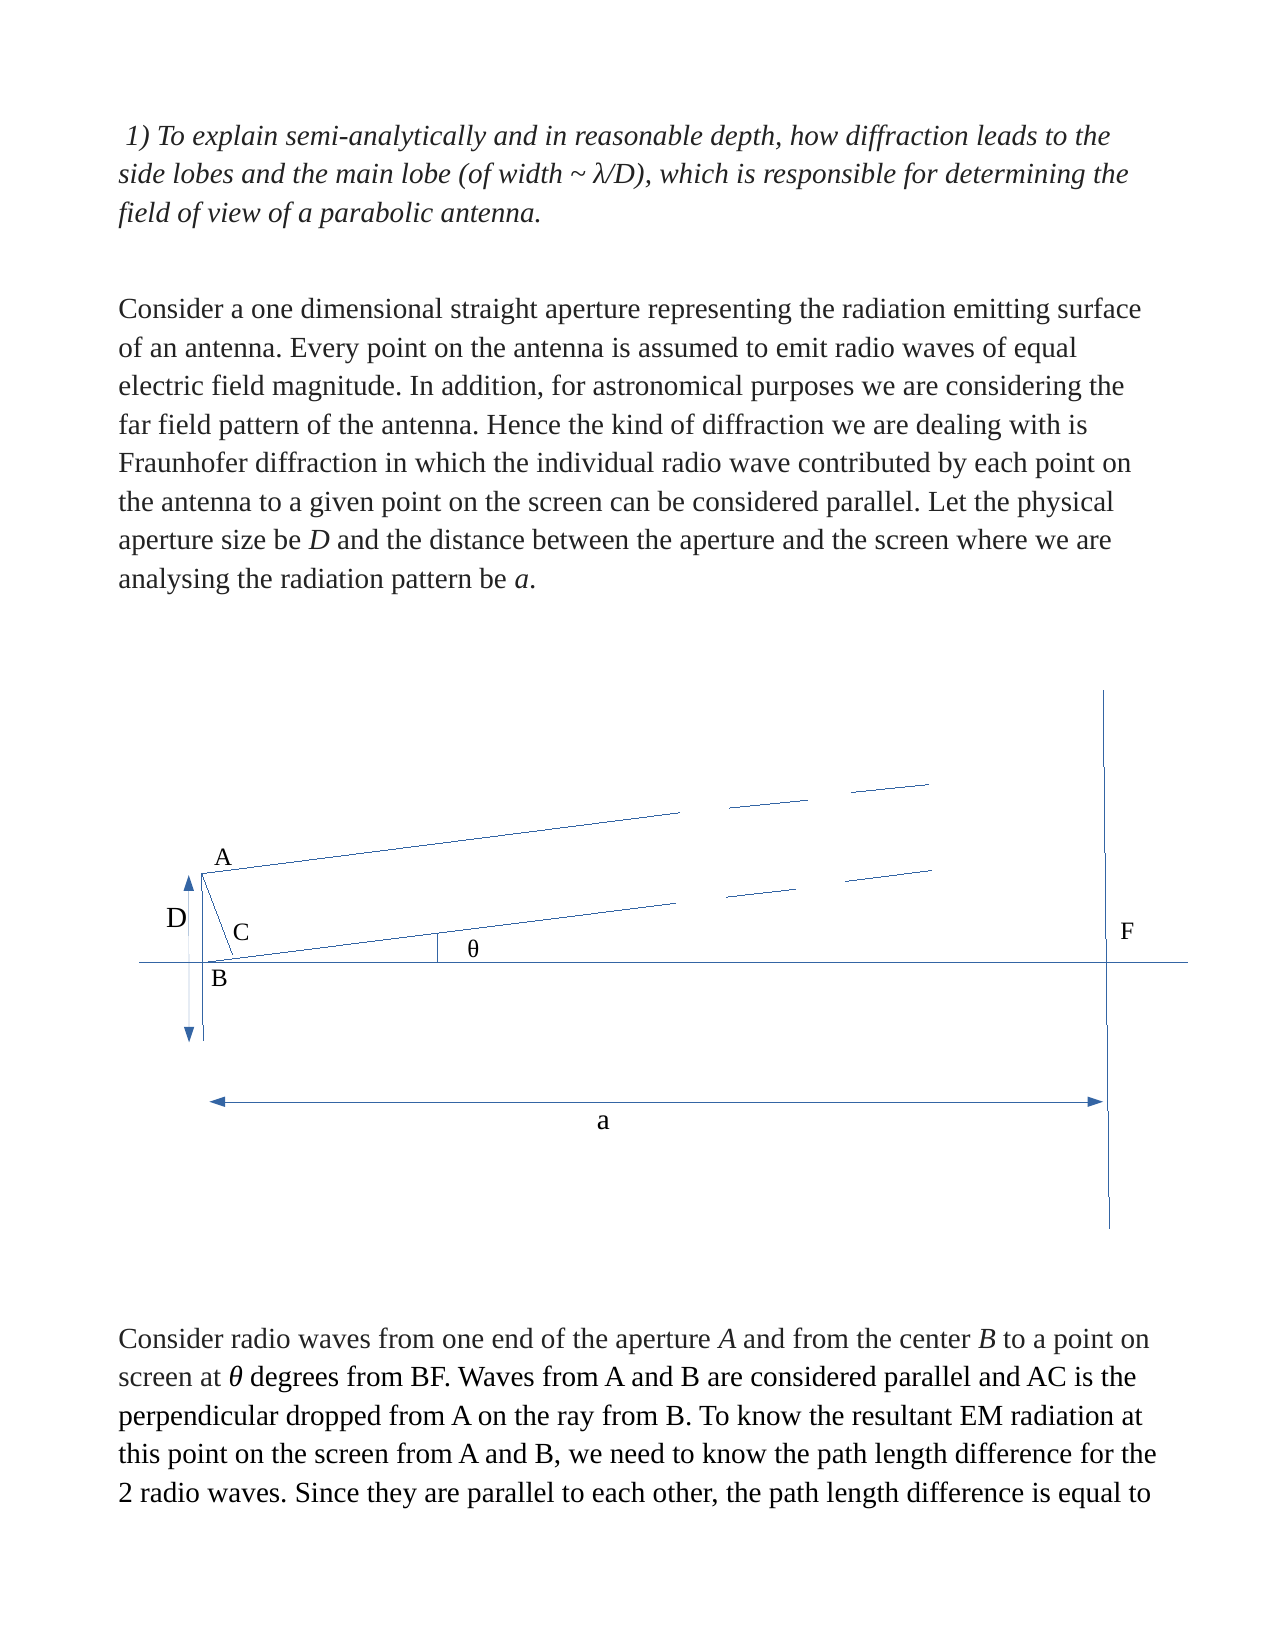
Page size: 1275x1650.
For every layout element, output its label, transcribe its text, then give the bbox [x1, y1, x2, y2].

text Consider a one dimensional straight aperture representing the radiation emitting surface of an antenna. Every point on the antenna is assumed to emit radio waves of equal electric field magnitude. In addition, for astronomical purposes we are considering the far field pattern of the antenna. Hence the kind of diffraction we are dealing with is Fraunhofer diffraction in which the individual radio wave contributed by each point on the antenna to a given point on the screen can be considered parallel. Let the physical aperture size be D and the distance between the aperture and the screen where we are analysing the radiation pattern be a. [118, 291, 1157, 594]
text 1) To explain semi-analytically and in reasonable depth, how diffraction leads to the side lobes and the main lobe (of width ~ λ/D), which is responsible for determining the field of view of a parabolic antenna. [118, 118, 1157, 229]
text Consider radio waves from one end of the aperture A and from the center B to a point on screen at θ degrees from BF. Waves from A and B are considered parallel and AC is the perpendicular dropped from A on the ray from B. To know the resultant EM radiation at this point on the screen from A and B, we need to know the path length difference for the 2 radio waves. Since they are parallel to each other, the path length difference is equal to [118, 1321, 1157, 1508]
